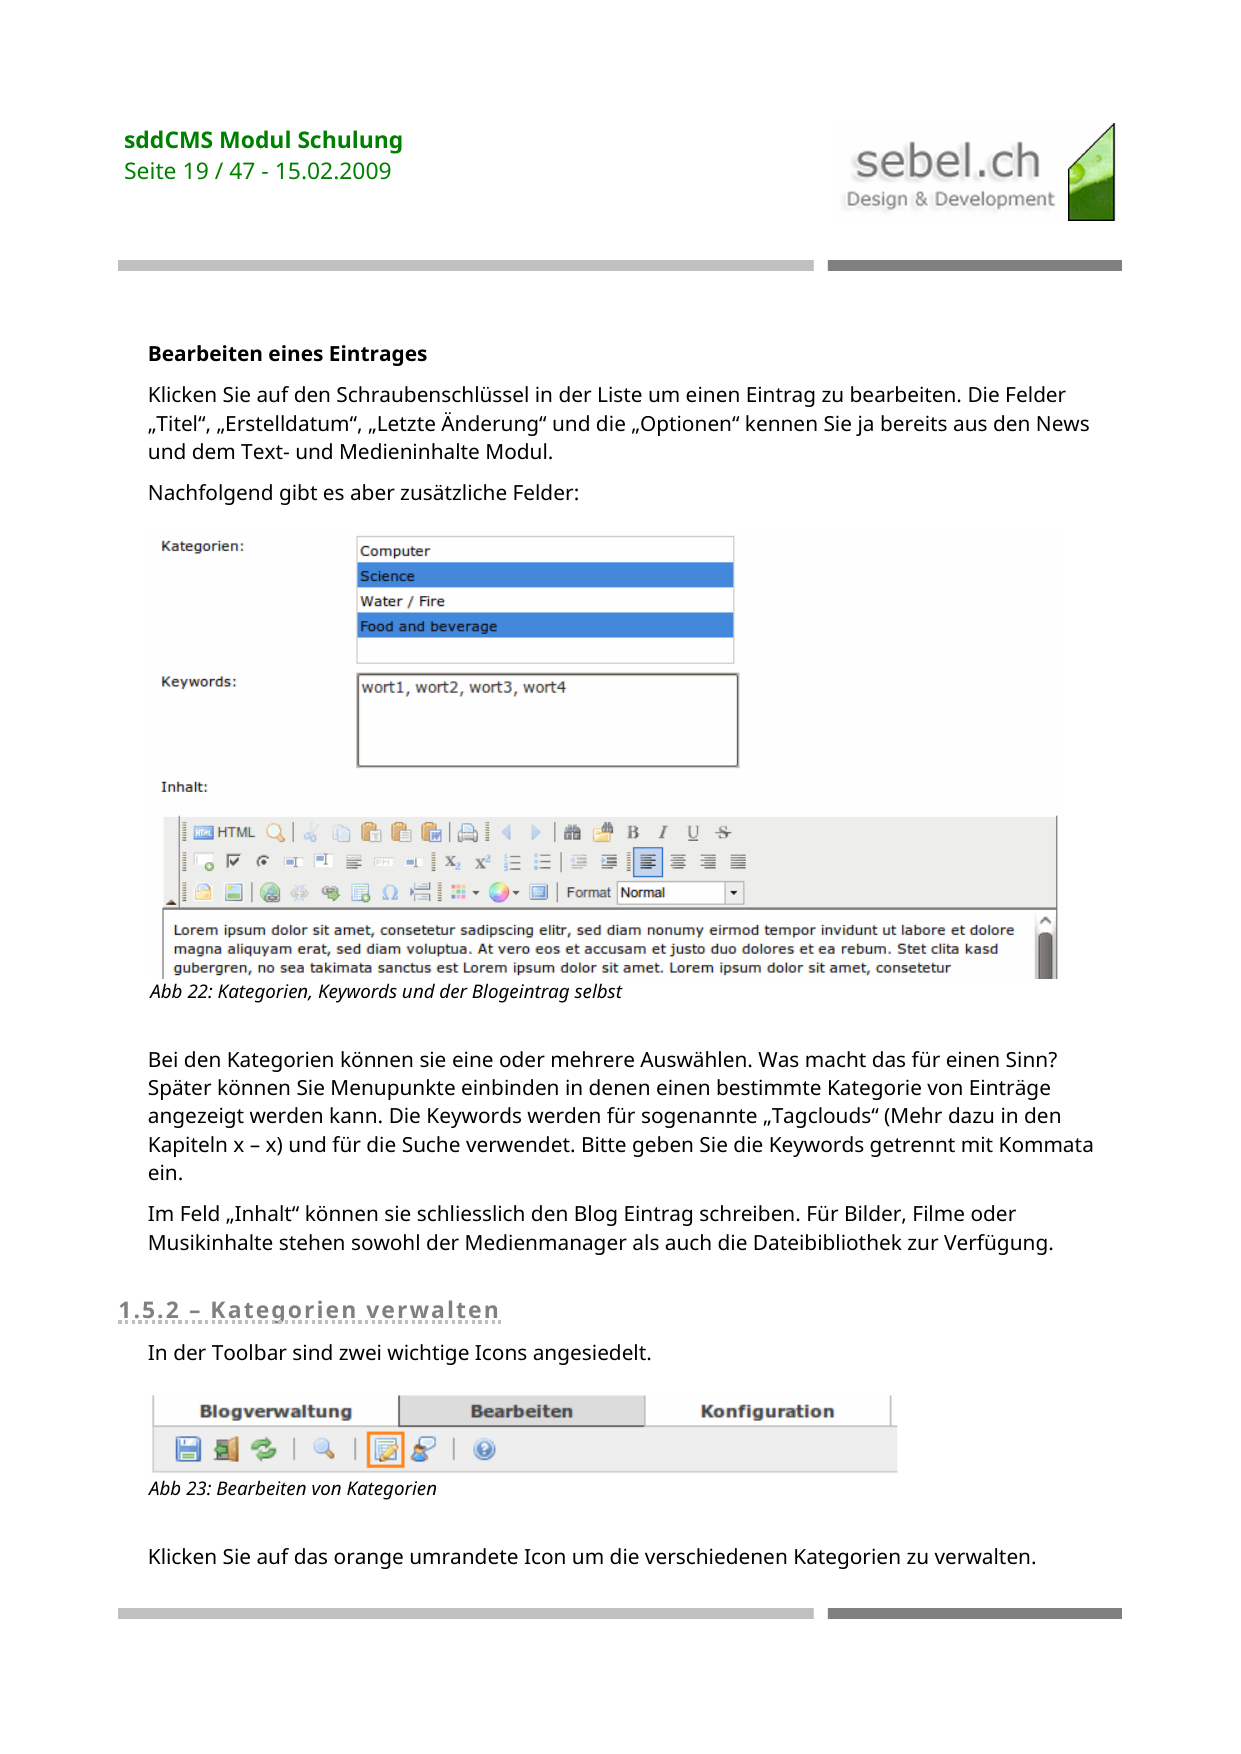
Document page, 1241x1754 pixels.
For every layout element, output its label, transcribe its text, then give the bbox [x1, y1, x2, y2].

text Bearbeiten eines Eintrages [148, 339, 1122, 368]
picture [118, 1608, 1122, 1619]
text Klicken Sie auf den Schraubenschlüssel in der Liste um einen Eintrag zu bearbeiten. Die Felder „Titel“, „Erstelldatum“, „Letzte Änderung“ und die „Optionen“ kennen Sie ja bereits aus den News und dem Text- und Medieninhalte Modul. [148, 380, 1122, 466]
text Klicken Sie auf das orange umrandete Icon um die verschiedenen Kategorien zu verwalten. [148, 1542, 1122, 1570]
subtitle 1.5.2 – Kategorien verwalten [118, 1294, 1122, 1325]
text Abb 23: Bearbeiten von Kategorien [149, 1476, 897, 1501]
text In der Toolbar sind zwei wichtige Icons angesiedelt. [148, 1338, 1122, 1366]
text Bei den Kategorien können sie eine oder mehrere Auswählen. Was macht das für einen Sinn? Später können Sie Menupunkte einbinden in denen einen bestimmte Kategorie von Einträge angezeigt werden kann. Die Keywords werden für sogenannte „Tagclouds“ (Mehr dazu in den Kapiteln x – x) und für die Suche verwendet. Bitte geben Sie die Keywords getrennt mit Kommata ein. [148, 1045, 1122, 1187]
picture [150, 531, 1065, 979]
text Abb 22: Kategorien, Keywords und der Blogeintrag selbst [150, 979, 1065, 1004]
text Im Feld „Inhalt“ können sie schliesslich den Blog Eintrag schreiben. Für Bilder, Filme oder Musikinhalte stehen sowohl der Medienmanager als auch die Dateibibliothek zur Verfügung. [148, 1199, 1122, 1256]
picture [148, 1391, 898, 1476]
picture [118, 260, 1122, 271]
text Nachfolgend gibt es aber zusätzliche Felder: [148, 478, 1122, 507]
